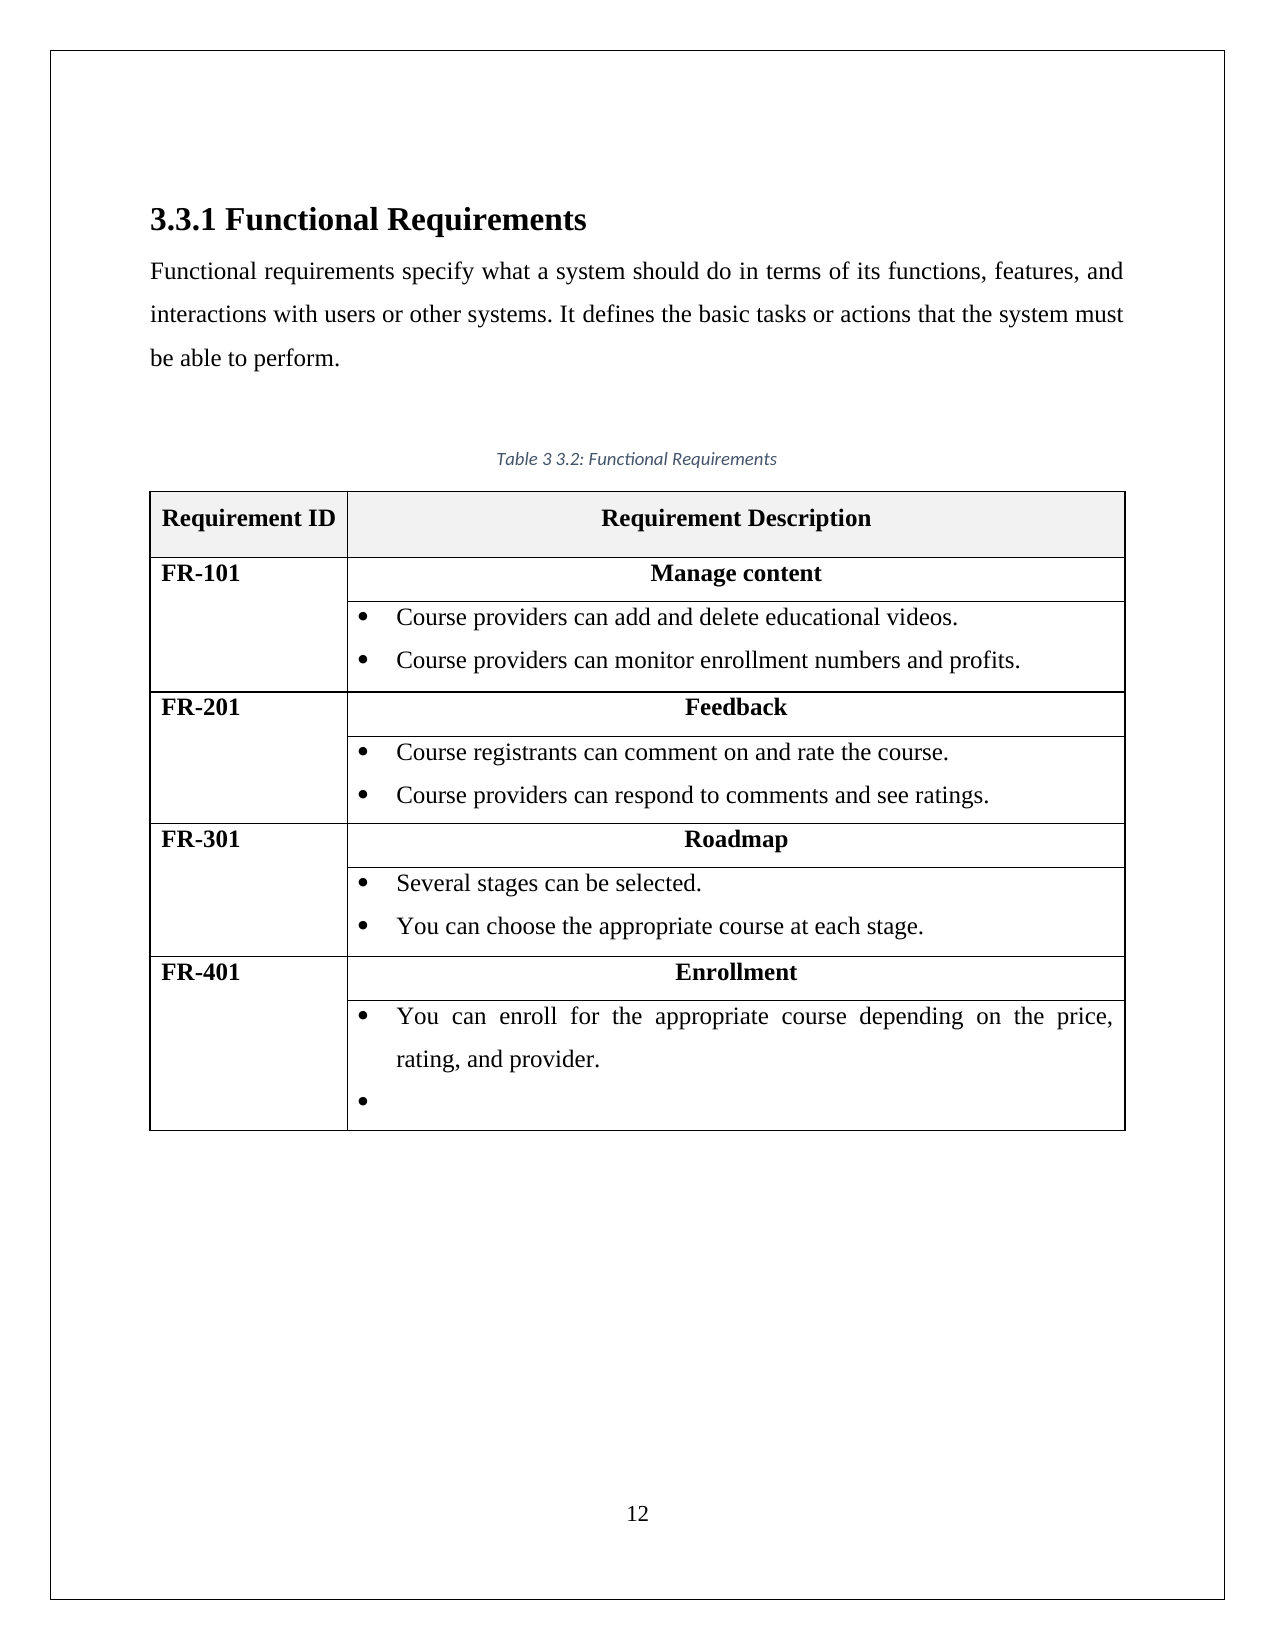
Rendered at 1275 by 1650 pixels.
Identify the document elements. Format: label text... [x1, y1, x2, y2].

table_cell FR-401 [151, 957, 347, 1130]
table_header Requirement Description [348, 492, 1124, 557]
table_cell Enrollment [348, 957, 1124, 1000]
table_cell You can enroll for the appropriate course depending on the price, rating, and provider. [348, 1001, 1124, 1130]
table_cell Roadmap [348, 824, 1124, 867]
table_cell FR-201 [151, 693, 347, 823]
table_cell Course providers can add and delete educational videos. Course providers can monitor enrollment numbers and profits. [348, 602, 1124, 691]
table_cell Course registrants can comment on and rate the course. Course providers can respond to comments and see ratings. [348, 737, 1124, 823]
table_cell Feedback [348, 693, 1124, 736]
text Functional requirements specify what a system should do in terms of its functions, features, and interactions with users or other systems. It defines the basic tasks or actions that the system must be able to perform. [150, 256, 1125, 371]
table_header Requirement ID [151, 492, 347, 557]
table_cell Manage content [348, 558, 1124, 601]
table_cell FR-101 [151, 558, 347, 691]
text Table 3 3.2: Functional Requirements [150, 447, 1125, 470]
table_cell FR-301 [151, 824, 347, 956]
table_cell Several stages can be selected. You can choose the appropriate course at each stage. [348, 868, 1124, 956]
subtitle 3.3.1 Functional Requirements [150, 199, 1125, 237]
